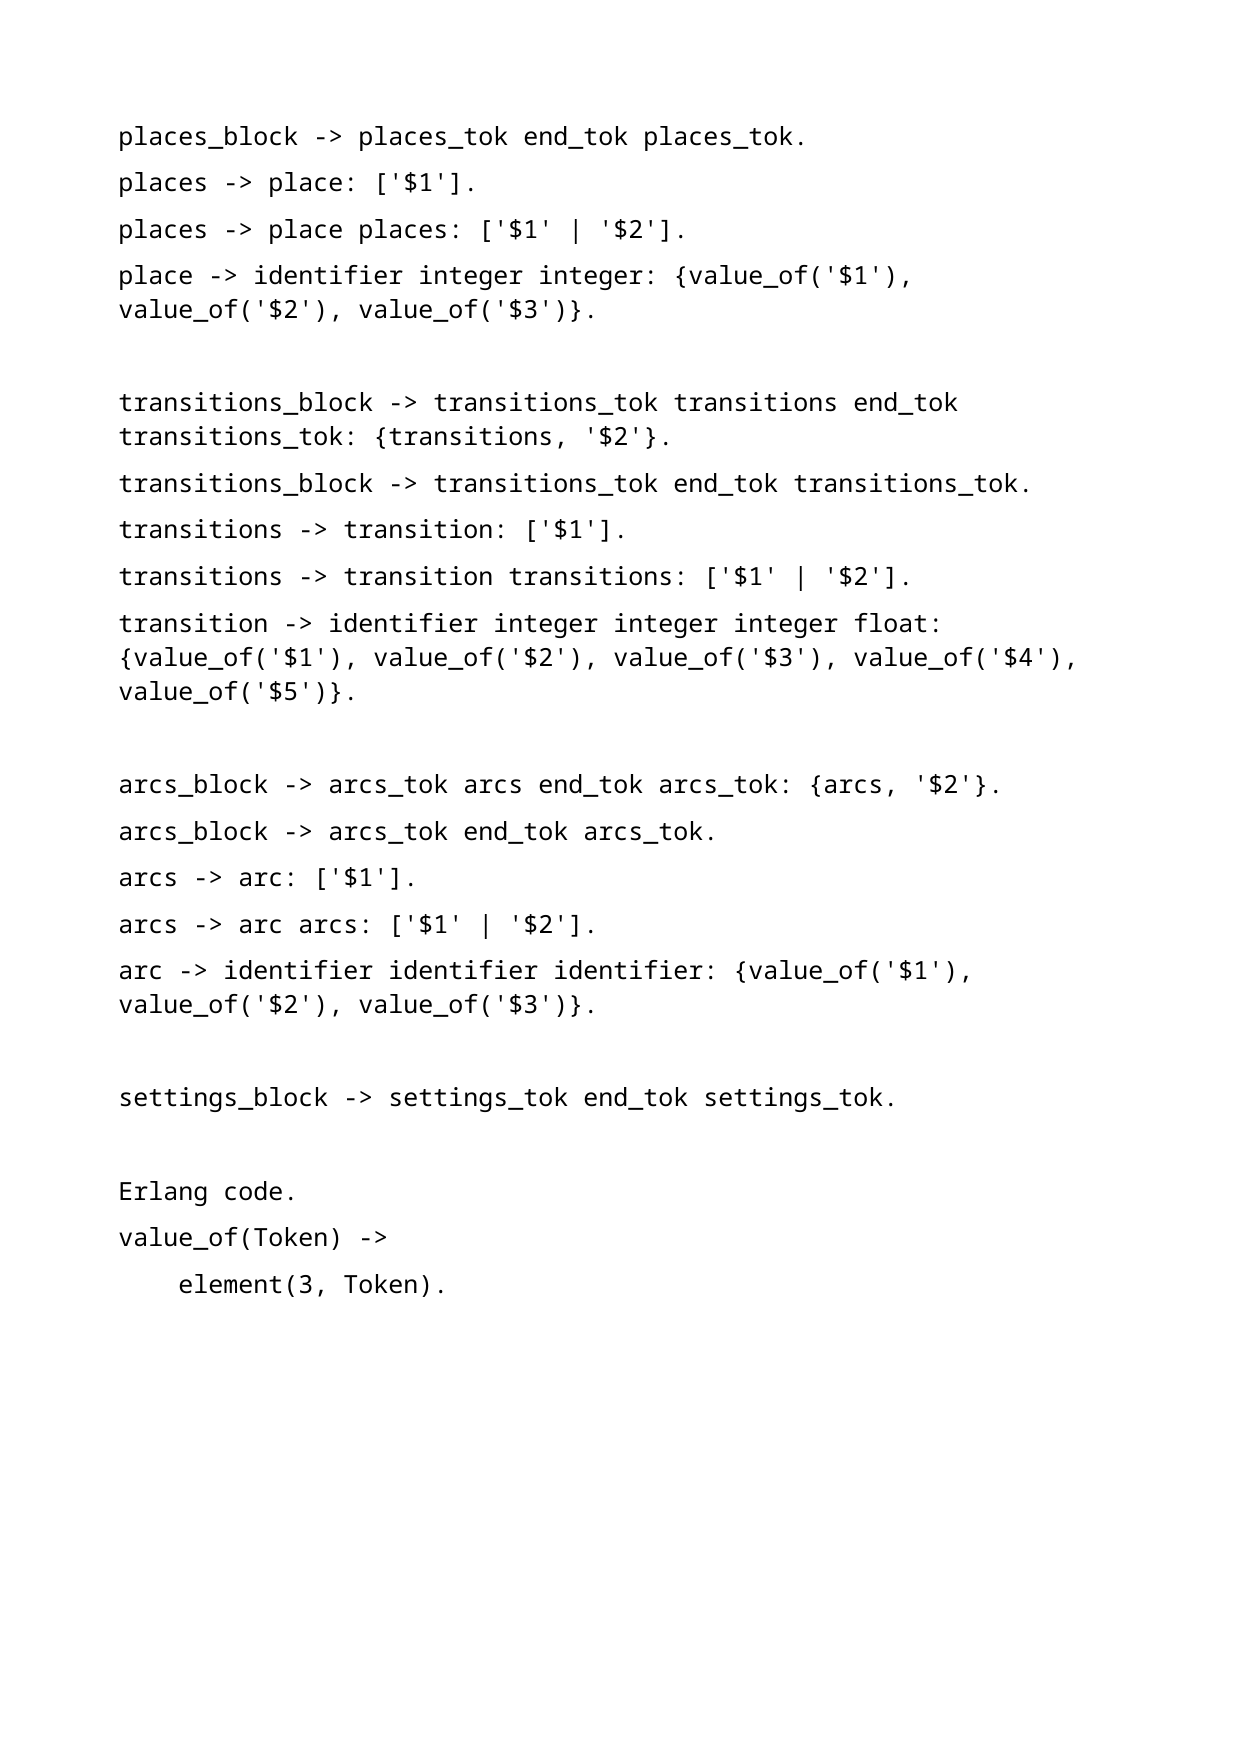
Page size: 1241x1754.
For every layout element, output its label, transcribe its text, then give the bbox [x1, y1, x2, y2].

text settings_block -> settings_tok end_tok settings_tok. [118, 1080, 1122, 1114]
text places -> place: ['$1']. [118, 165, 1122, 199]
text arc -> identifier identifier identifier: {value_of('$1'), value_of('$2'), value_of('$3')}. [118, 953, 1122, 1021]
text transition -> identifier integer integer integer float: {value_of('$1'), value_of('$2'), value_of('$3'), value_of('$4'), value_of('$5')}. [118, 605, 1122, 707]
text element(3, Token). [118, 1266, 1122, 1300]
text arcs -> arc arcs: ['$1' | '$2']. [118, 906, 1122, 940]
text places -> place places: ['$1' | '$2']. [118, 211, 1122, 245]
text value_of(Token) -> [118, 1220, 1122, 1254]
text arcs_block -> arcs_tok end_tok arcs_tok. [118, 813, 1122, 847]
text arcs -> arc: ['$1']. [118, 860, 1122, 894]
text transitions -> transition transitions: ['$1' | '$2']. [118, 559, 1122, 593]
text place -> identifier integer integer: {value_of('$1'), value_of('$2'), value_of('$3')}. [118, 258, 1122, 326]
text arcs_block -> arcs_tok arcs end_tok arcs_tok: {arcs, '$2'}. [118, 767, 1122, 801]
text places_block -> places_tok end_tok places_tok. [118, 118, 1122, 152]
text transitions_block -> transitions_tok transitions end_tok transitions_tok: {transitions, '$2'}. [118, 385, 1122, 453]
text Erlang code. [118, 1173, 1122, 1207]
text transitions -> transition: ['$1']. [118, 512, 1122, 546]
text transitions_block -> transitions_tok end_tok transitions_tok. [118, 466, 1122, 500]
